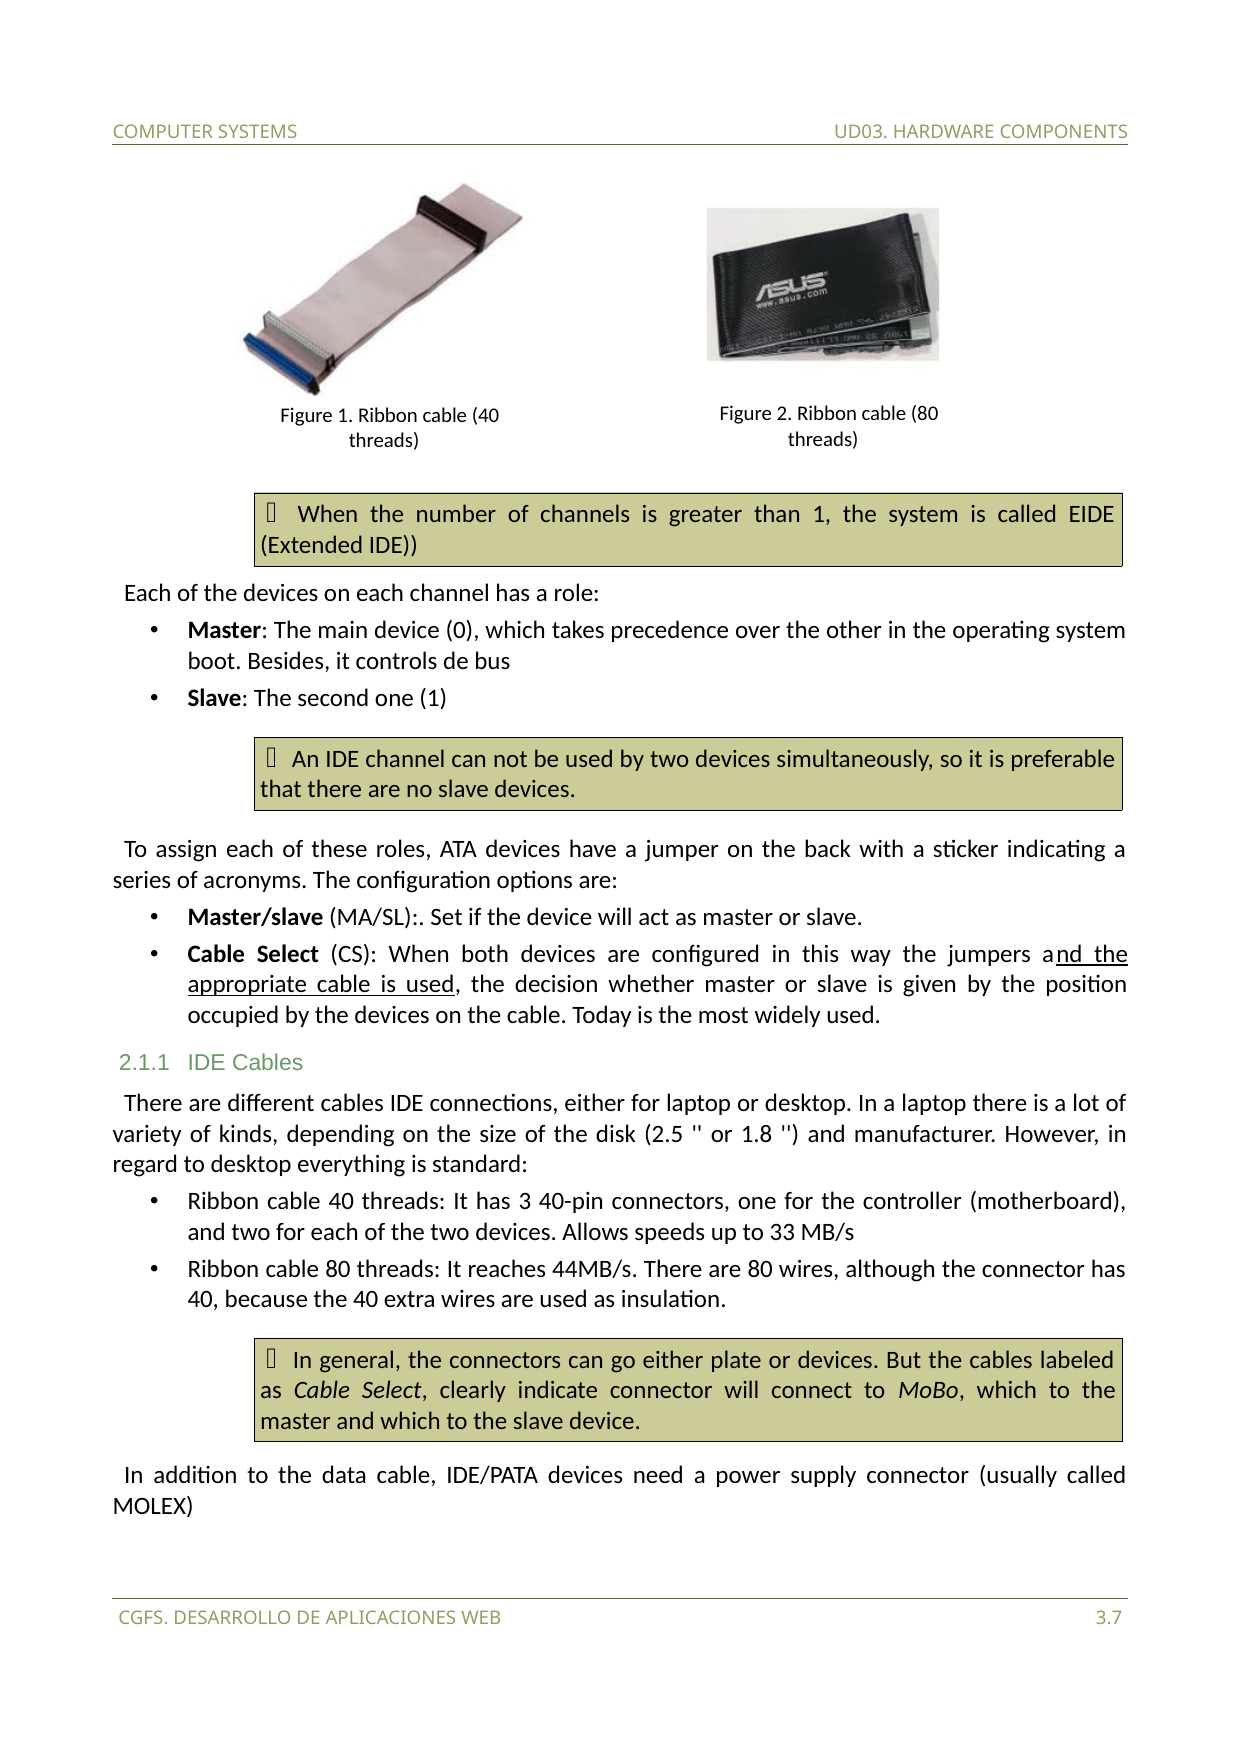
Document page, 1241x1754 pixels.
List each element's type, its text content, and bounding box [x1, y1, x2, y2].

text Figure 1. Ribbon cable (40 threads) [235, 403, 533, 453]
list Ribbon cable 40 threads: It has 3 40-pin connectors, one for the controller (motherboard), and two for each of the two devices. Allows speeds up to 33 MB/s [150, 1185, 1128, 1246]
list Cable Select (CS): When both devices are configured in this way the jumpers and the appropriate cable is used, the decision whether master or slave is given by the position occupied by the devices on the cable. Today is the most widely used. [150, 938, 1128, 1029]
list Slave: The second one (1) [150, 682, 1128, 712]
text In addition to the data cable, IDE/PATA devices need a power supply connector (usually called MOLEX) [112, 1459, 1128, 1520]
text Each of the devices on each channel has a role: [112, 577, 1128, 608]
text  In general, the connectors can go either plate or devices. But the cables labeled as Cable Select, clearly indicate connector will connect to MoBo, which to the master and which to the slave device. [255, 1339, 1122, 1441]
text To assign each of these roles, ATA devices have a jumper on the back with a sticker indicating a series of acronyms. The configuration options are: [112, 833, 1128, 894]
text There are different cables IDE connections, either for laptop or desktop. In a laptop there is a lot of variety of kinds, depending on the size of the disk (2.5 '' or 1.8 '') and manufacturer. However, in regard to desktop everything is standard: [112, 1087, 1128, 1179]
list Master: The main device (0), which takes precedence over the other in the operating system boot. Besides, it controls de bus [150, 614, 1128, 676]
subtitle IDE Cables [112, 1048, 1128, 1075]
text  An IDE channel can not be used by two devices simultaneously, so it is preferable that there are no slave devices. [255, 738, 1122, 810]
list Master/slave (MA/SL):. Set if the device will act as master or slave. [150, 901, 1128, 932]
picture [235, 173, 533, 403]
text  When the number of channels is greater than 1, the system is called EIDE (Extended IDE)) [255, 494, 1122, 566]
list Ribbon cable 80 threads: It reaches 44MB/s. There are 80 wires, although the connector has 40, because the 40 extra wires are used as insulation. [150, 1253, 1128, 1314]
text Figure 2. Ribbon cable (80 threads) [707, 401, 939, 451]
picture [706, 167, 940, 401]
